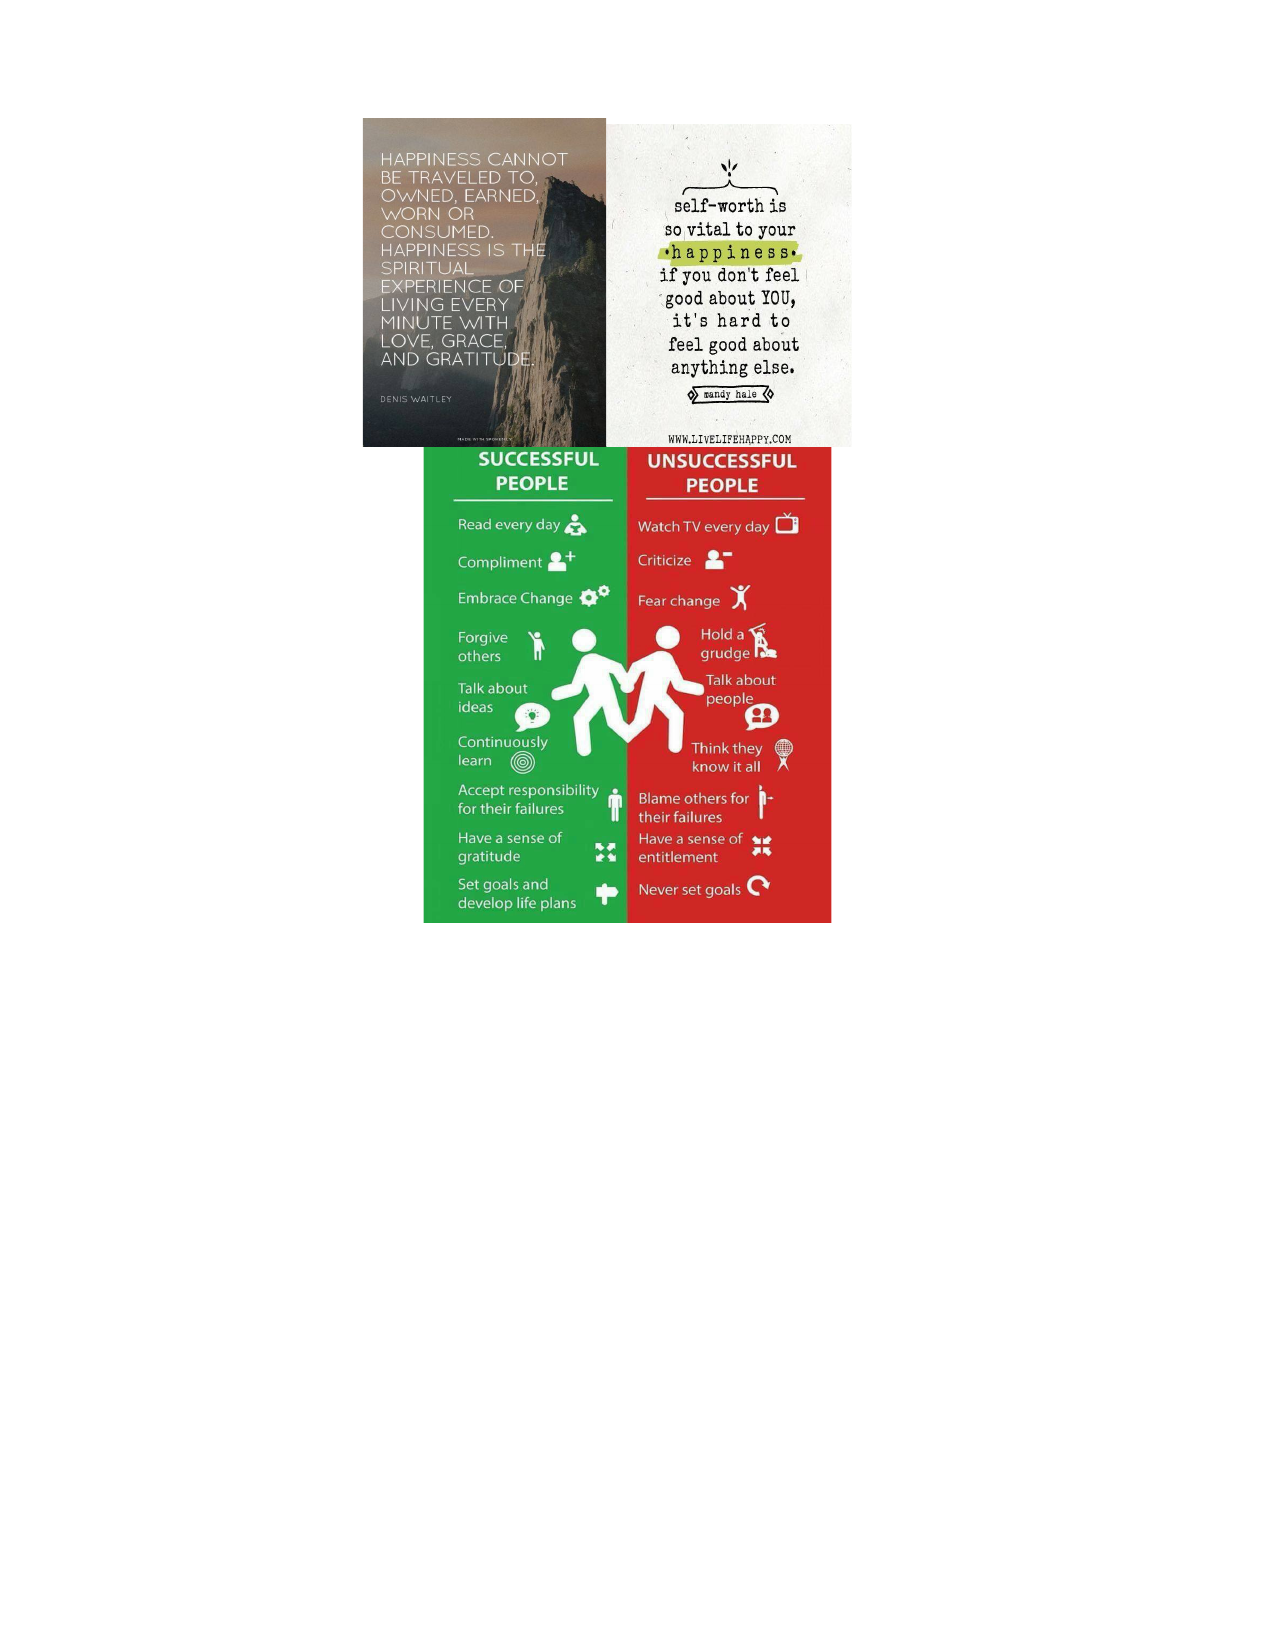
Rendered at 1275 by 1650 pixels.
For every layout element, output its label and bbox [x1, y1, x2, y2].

picture [362, 118, 852, 923]
